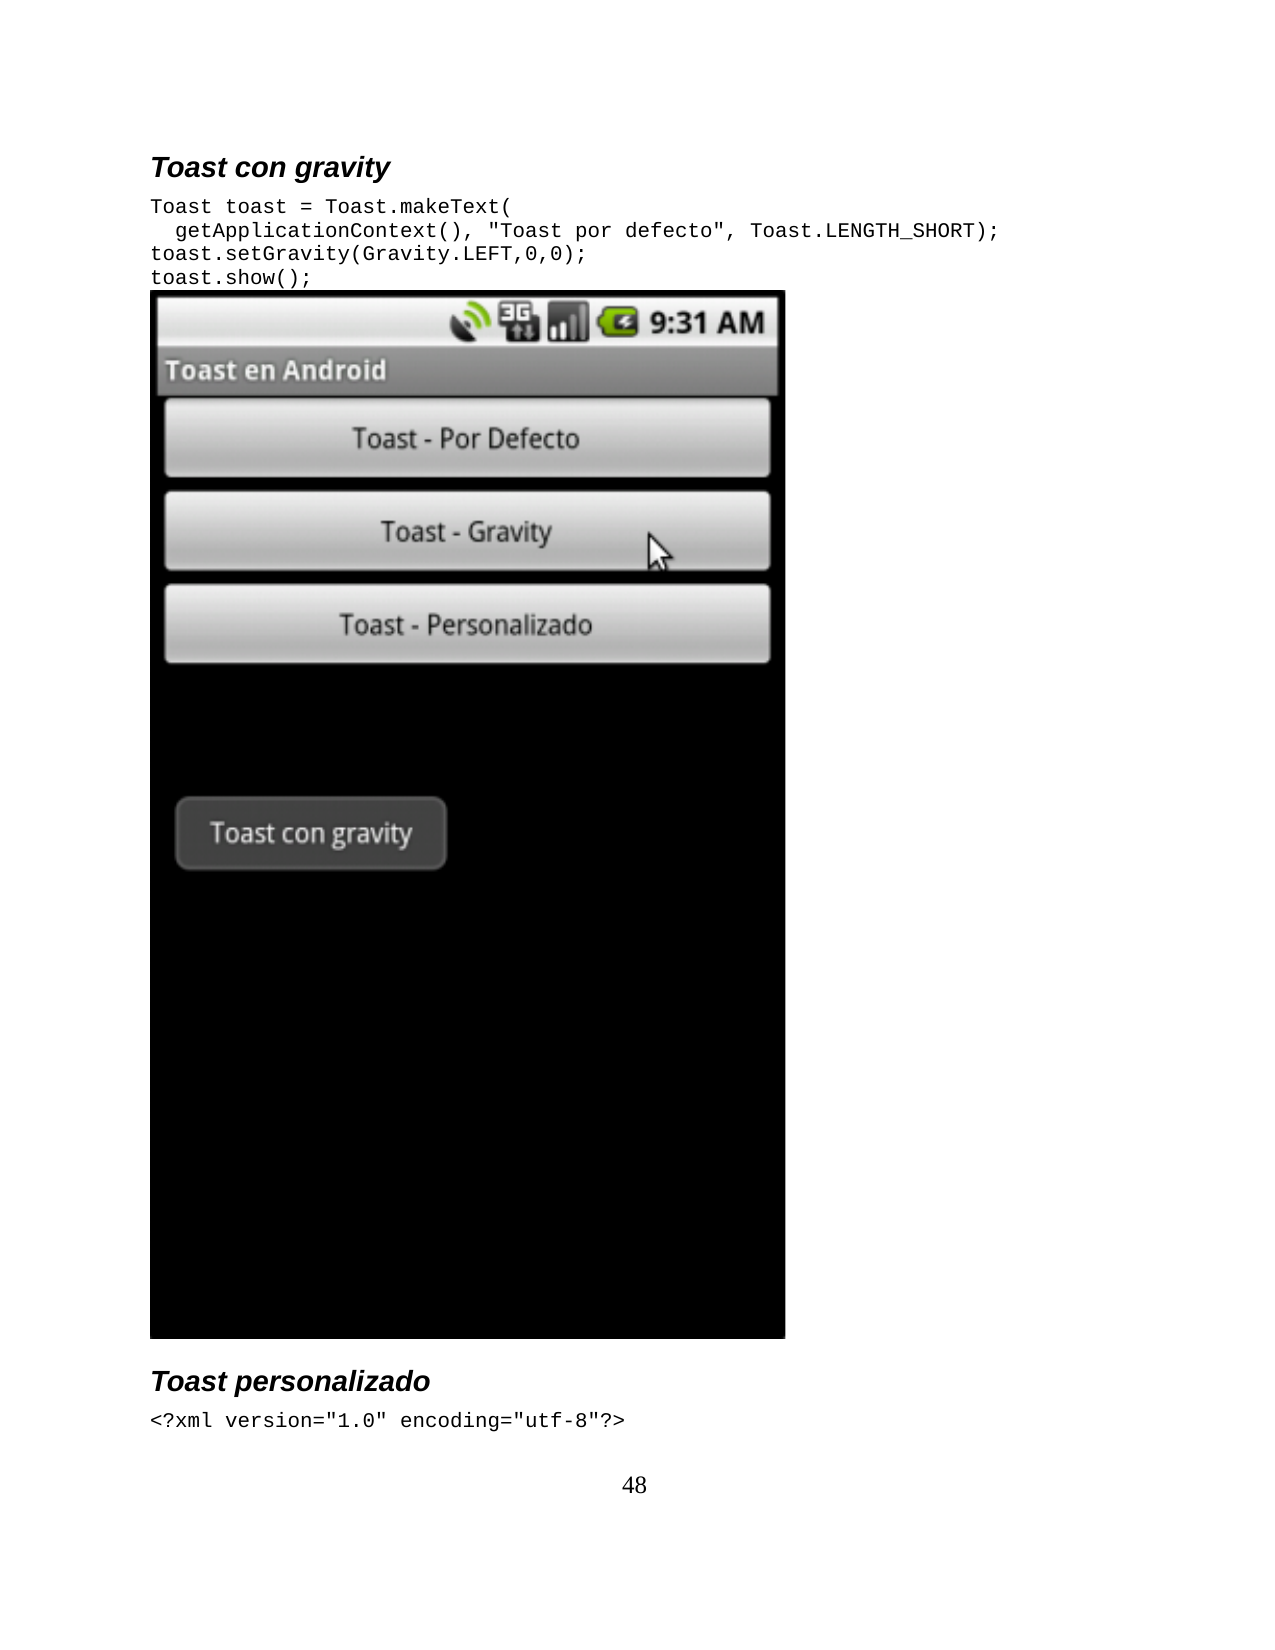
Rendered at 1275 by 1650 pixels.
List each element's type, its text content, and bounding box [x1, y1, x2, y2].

picture [150, 290, 786, 1339]
text getApplicationContext(), "Toast por defecto", Toast.LENGTH_SHORT); [150, 220, 1125, 243]
text <?xml version="1.0" encoding="utf-8"?> [150, 1409, 1125, 1433]
text toast.setGravity(Gravity.LEFT,0,0); [150, 243, 1125, 267]
text Toast toast = Toast.makeText( [150, 196, 1125, 220]
subtitle Toast con gravity [150, 150, 1125, 183]
text toast.show(); [150, 267, 1125, 291]
subtitle Toast personalizado [150, 1363, 1125, 1397]
